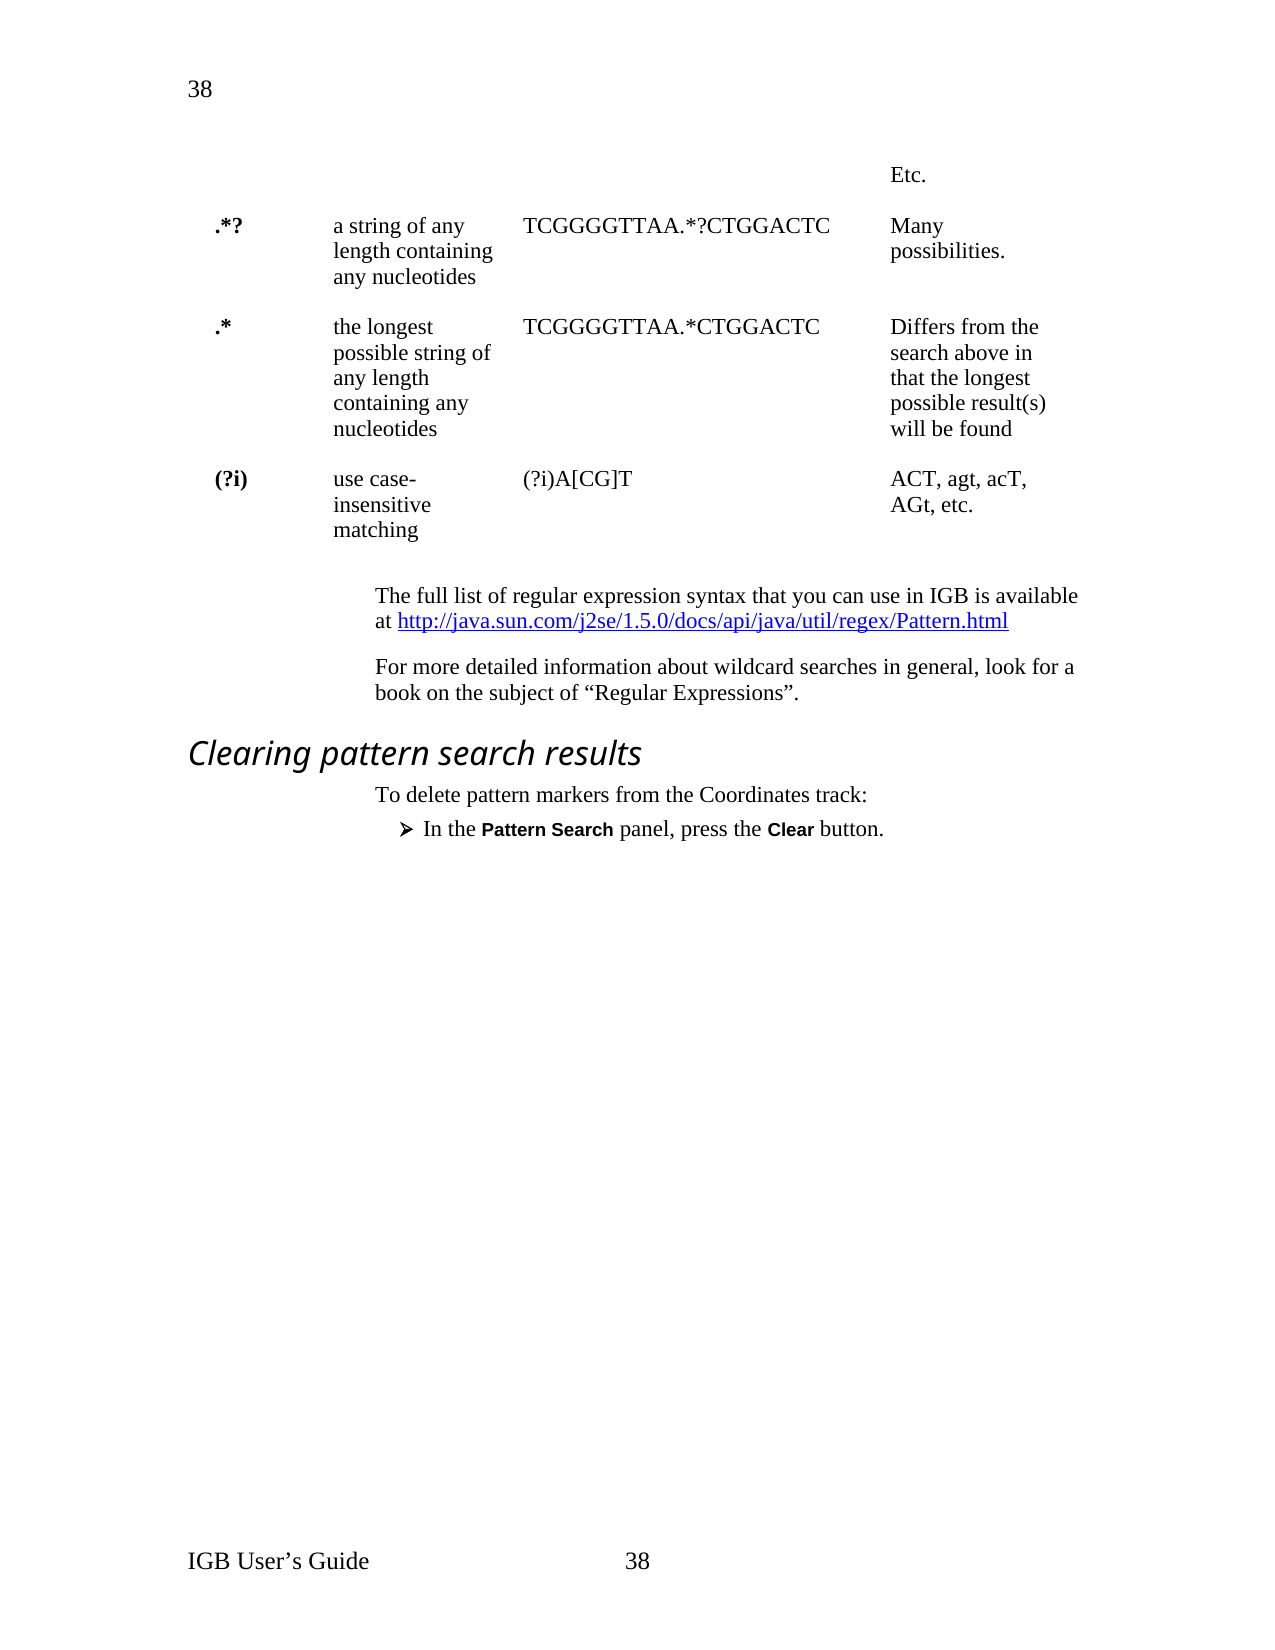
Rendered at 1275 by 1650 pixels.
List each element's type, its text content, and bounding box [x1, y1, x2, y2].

table_cell TCGGGGTTAA.*CTGGACTC [512, 302, 879, 454]
table_cell [512, 150, 879, 200]
text The full list of regular expression syntax that you can use in IGB is available at http://java.sun.com/j2se/1.5.0/docs/api/java/util/regex/Pattern.html [375, 583, 1087, 633]
table_cell [203, 150, 322, 200]
table_cell Many possibilities. [879, 200, 1072, 302]
list In the Pattern Search panel, press the Clear button. [399, 816, 1087, 841]
table_cell Differs from the search above in that the longest possible result(s) will be found [879, 302, 1072, 454]
subtitle Clearing pattern search results [187, 730, 1087, 776]
text To delete pattern markers from the Coordinates track: [375, 782, 1087, 807]
table_cell TCGGGGTTAA.*?CTGGACTC [512, 200, 879, 302]
text For more detailed information about wildcard searches in general, look for a book on the subject of “Regular Expressions”. [375, 654, 1087, 705]
table_cell Etc. [879, 150, 1072, 200]
table_cell use case-insensitive matching [322, 454, 512, 555]
table_cell (?i) [203, 454, 322, 555]
table_cell a string of any length containing any nucleotides [322, 200, 512, 302]
table_cell ACT, agt, acT, AGt, etc. [879, 454, 1072, 555]
table_cell .* [203, 302, 322, 454]
table_cell [322, 150, 512, 200]
table_cell the longest possible string of any length containing any nucleotides [322, 302, 512, 454]
table_cell (?i)A[CG]T [512, 454, 879, 555]
table_cell .*? [203, 200, 322, 302]
